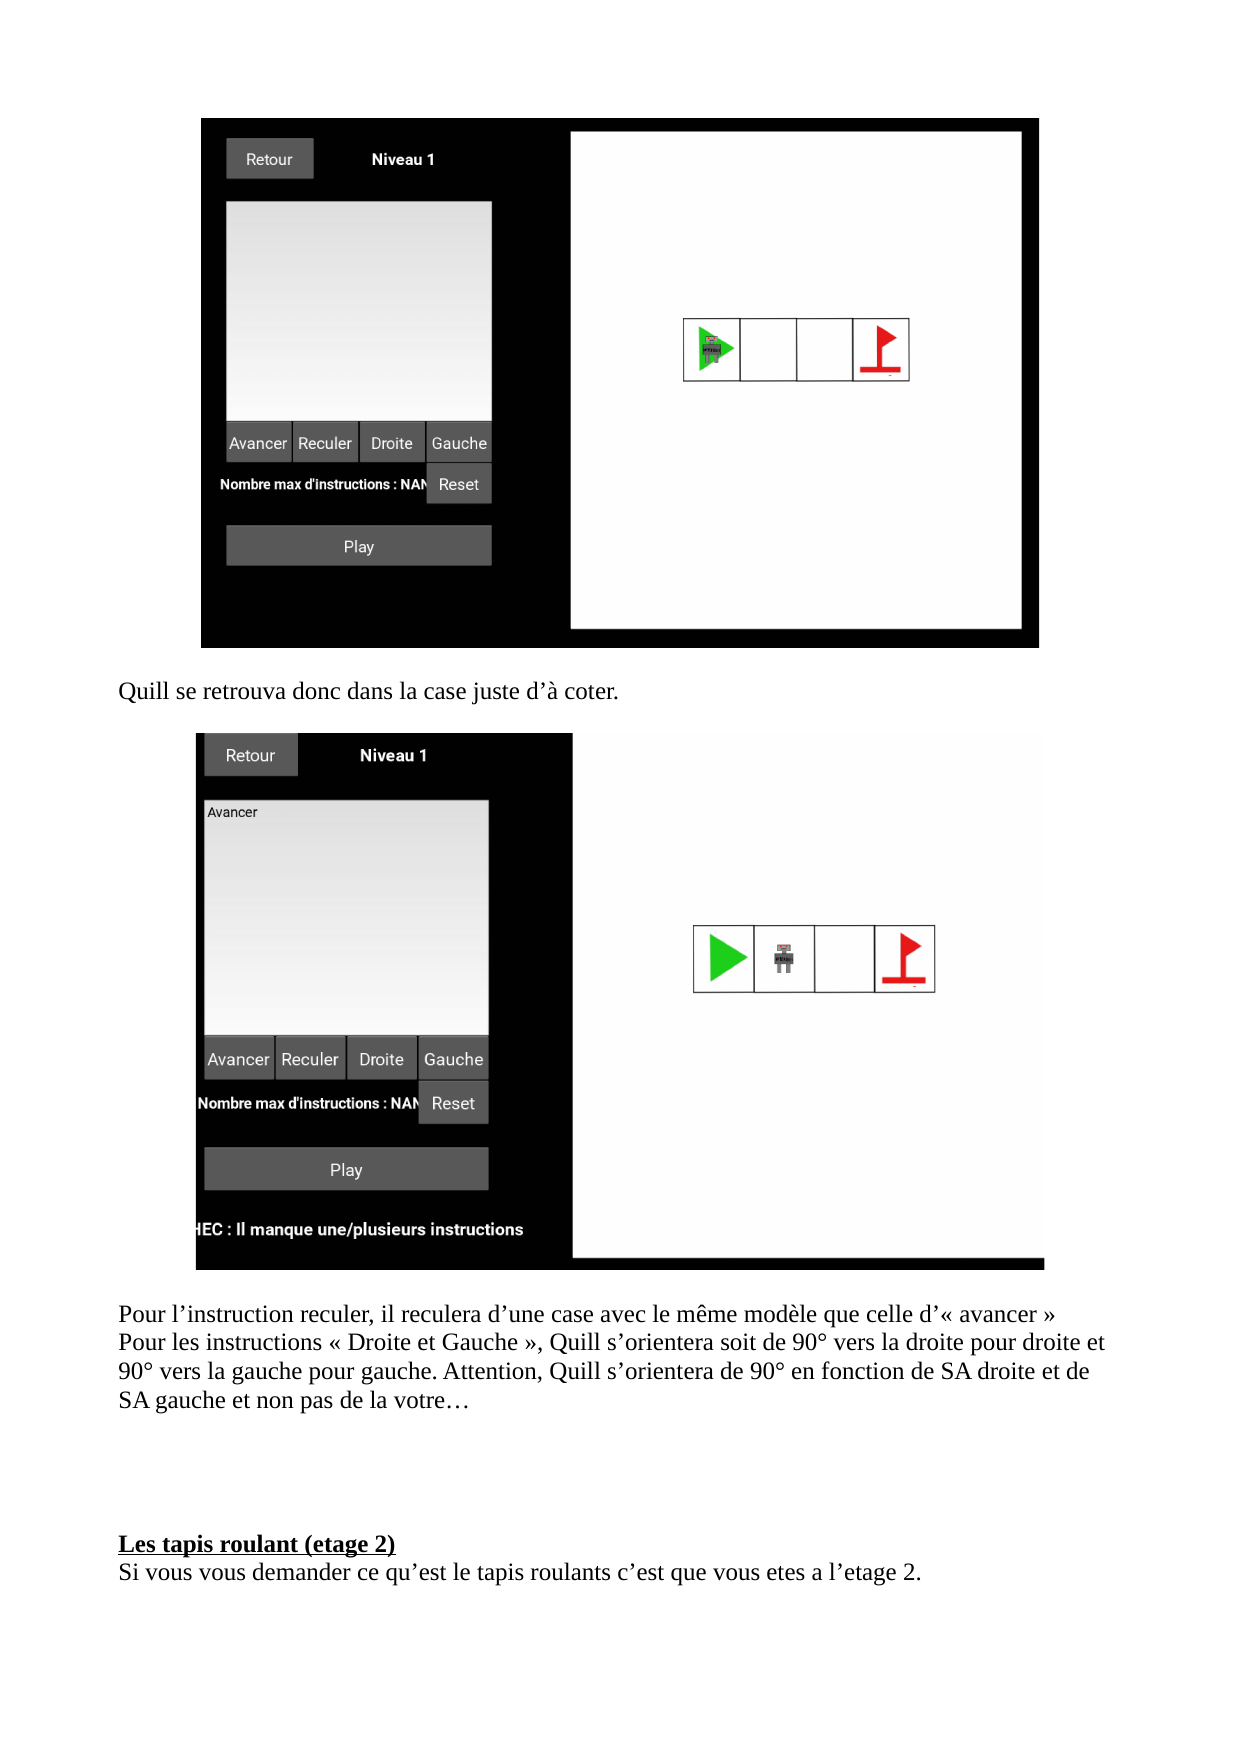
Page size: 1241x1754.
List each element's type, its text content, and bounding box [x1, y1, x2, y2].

picture [195, 733, 1045, 1270]
text Si vous vous demander ce qu’est le tapis roulants c’est que vous etes a l’etage 2. [118, 1557, 1122, 1586]
text Quill se retrouva donc dans la case juste d’à coter. [118, 676, 1122, 705]
text Pour les instructions « Droite et Gauche », Quill s’orientera soit de 90° vers la droite pour droite et 90° vers la gauche pour gauche. Attention, Quill s’orientera de 90° en fonction de SA droite et de SA gauche et non pas de la votre… [118, 1327, 1122, 1414]
text Les tapis roulant (etage 2) [118, 1529, 1122, 1557]
picture [201, 118, 1040, 648]
text Pour l’instruction reculer, il reculera d’une case avec le même modèle que celle d’« avancer » [118, 1299, 1122, 1327]
